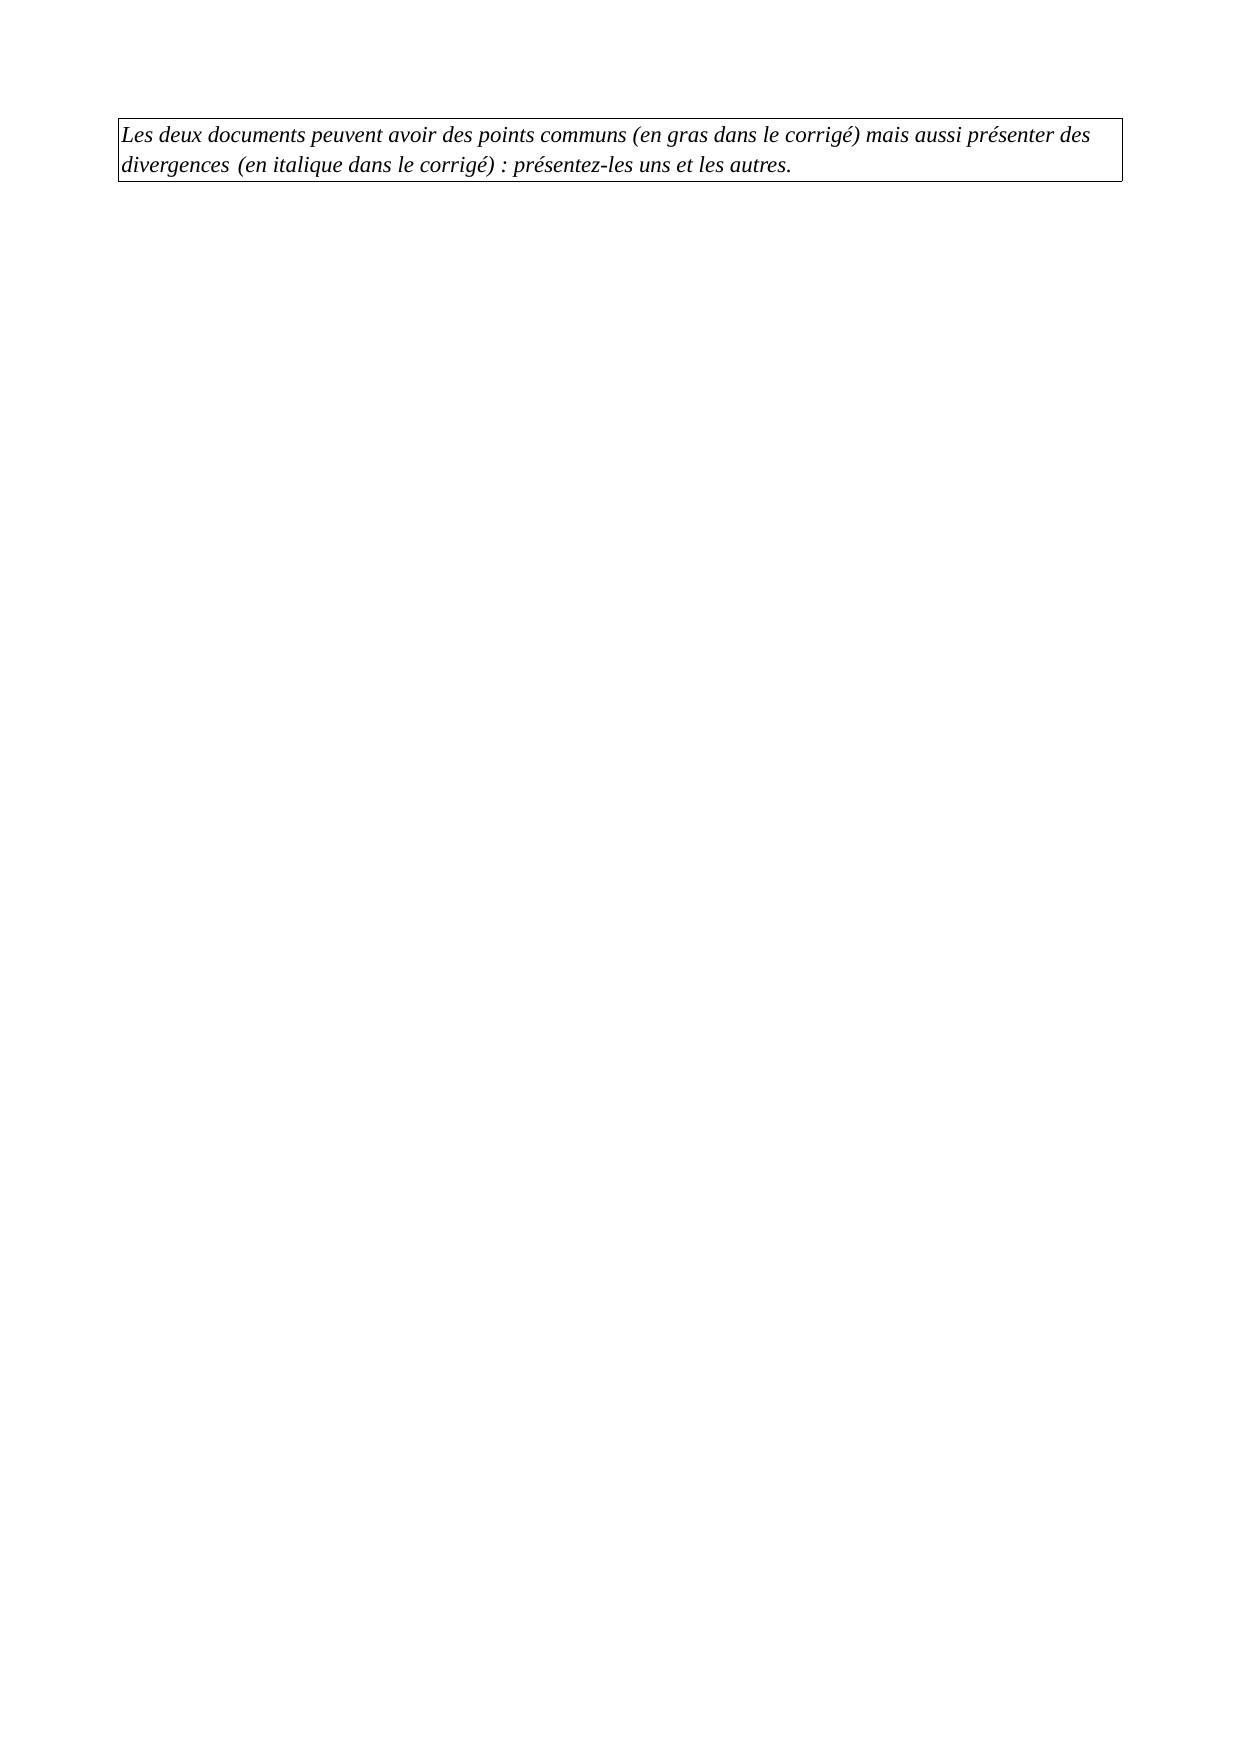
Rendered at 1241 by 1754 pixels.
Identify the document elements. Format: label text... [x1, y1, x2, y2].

text Les deux documents peuvent avoir des points communs (en gras dans le corrigé) mais aussi présenter des divergences (en italique dans le corrigé) : présentez-les uns et les autres. [119, 119, 1122, 181]
